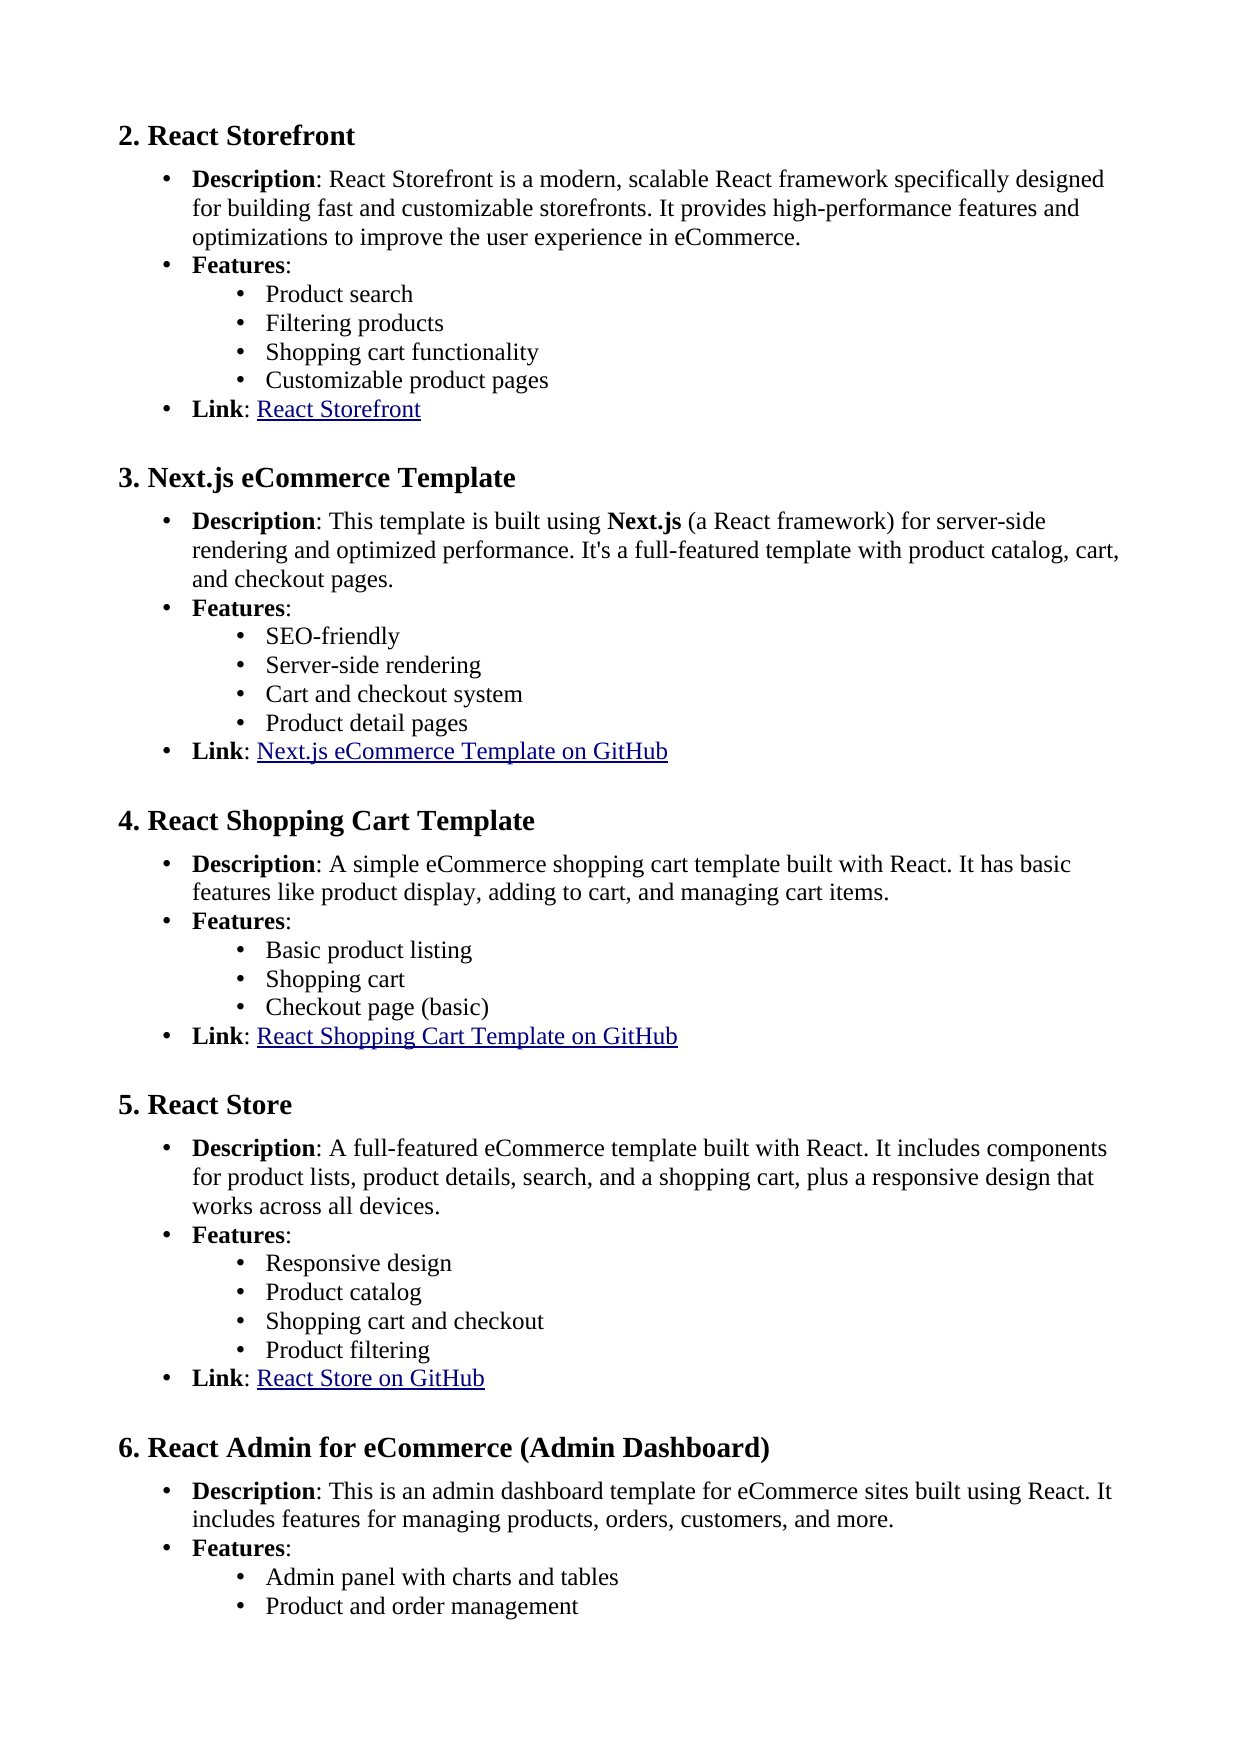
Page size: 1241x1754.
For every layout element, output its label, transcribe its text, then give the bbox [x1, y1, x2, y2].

list Admin panel with charts and tables [236, 1562, 1122, 1591]
subtitle 5. React Store [118, 1087, 1122, 1121]
list Description: This template is built using Next.js (a React framework) for server-side rendering and optimized performance. It's a full-featured template with product catalog, cart, and checkout pages. [162, 506, 1122, 593]
list Features: [162, 1533, 1122, 1562]
list Shopping cart and checkout [236, 1306, 1122, 1335]
list Link: React Store on GitHub [162, 1363, 1122, 1392]
list Product catalog [236, 1277, 1122, 1306]
list Shopping cart functionality [236, 337, 1122, 365]
list Product detail pages [236, 708, 1122, 736]
list Features: [162, 1220, 1122, 1248]
list Description: React Storefront is a modern, scalable React framework specifically designed for building fast and customizable storefronts. It provides high-performance features and optimizations to improve the user experience in eCommerce. [162, 164, 1122, 250]
list Product search [236, 279, 1122, 308]
list Checkout page (basic) [236, 992, 1122, 1021]
list Responsive design [236, 1248, 1122, 1277]
list Description: This is an admin dashboard template for eCommerce sites built using React. It includes features for managing products, orders, customers, and more. [162, 1476, 1122, 1533]
list Link: React Shopping Cart Template on GitHub [162, 1021, 1122, 1050]
subtitle 2. React Storefront [118, 118, 1122, 152]
list Server-side rendering [236, 650, 1122, 679]
list Cart and checkout system [236, 679, 1122, 708]
subtitle 3. Next.js eCommerce Template [118, 460, 1122, 494]
list Link: React Storefront [162, 394, 1122, 423]
list Features: [162, 593, 1122, 621]
list Link: Next.js eCommerce Template on GitHub [162, 736, 1122, 765]
list Description: A simple eCommerce shopping cart template built with React. It has basic features like product display, adding to cart, and managing cart items. [162, 849, 1122, 906]
list Filtering products [236, 308, 1122, 337]
list Product filtering [236, 1335, 1122, 1363]
list Shopping cart [236, 964, 1122, 992]
list Basic product listing [236, 935, 1122, 964]
list SEO-friendly [236, 621, 1122, 650]
list Product and order management [236, 1591, 1122, 1619]
list Features: [162, 906, 1122, 935]
subtitle 4. React Shopping Cart Template [118, 803, 1122, 836]
list Customizable product pages [236, 365, 1122, 394]
list Features: [162, 250, 1122, 279]
subtitle 6. React Admin for eCommerce (Admin Dashboard) [118, 1430, 1122, 1463]
list Description: A full-featured eCommerce template built with React. It includes components for product lists, product details, search, and a shopping cart, plus a responsive design that works across all devices. [162, 1133, 1122, 1220]
